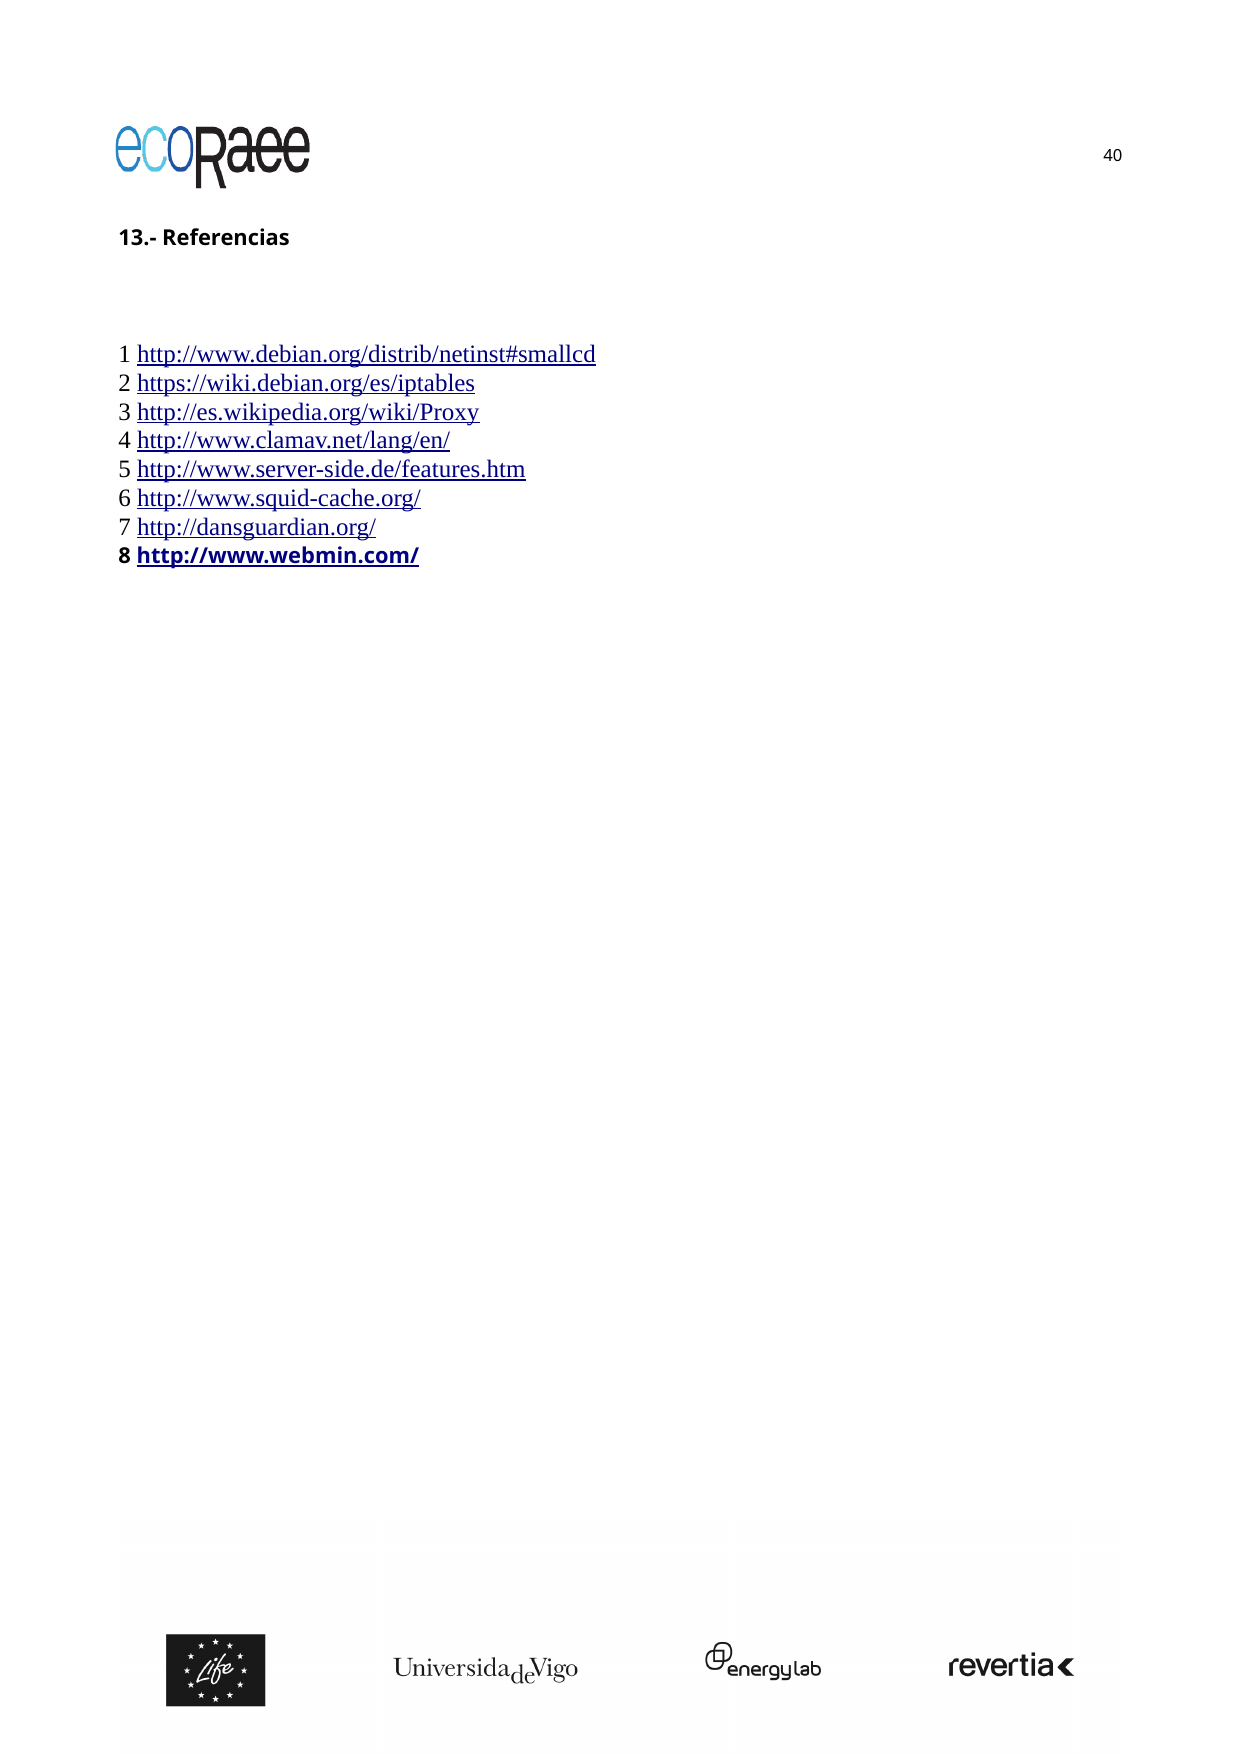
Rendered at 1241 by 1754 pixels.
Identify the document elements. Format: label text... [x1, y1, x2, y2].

text 2 https://wiki.debian.org/es/iptables [118, 368, 1122, 397]
text 5 http://www.server-side.de/features.htm [118, 454, 1122, 483]
text 13.- Referencias [118, 221, 1122, 251]
text 6 http://www.squid-cache.org/ [118, 483, 1122, 512]
picture [114, 124, 311, 190]
text 8 http://www.webmin.com/ [118, 540, 1122, 570]
text 7 http://dansguardian.org/ [118, 512, 1122, 540]
text 4 http://www.clamav.net/lang/en/ [118, 425, 1122, 454]
text 3 http://es.wikipedia.org/wiki/Proxy [118, 397, 1122, 425]
picture [118, 1514, 1123, 1754]
text 1 http://www.debian.org/distrib/netinst#smallcd [118, 339, 1122, 368]
